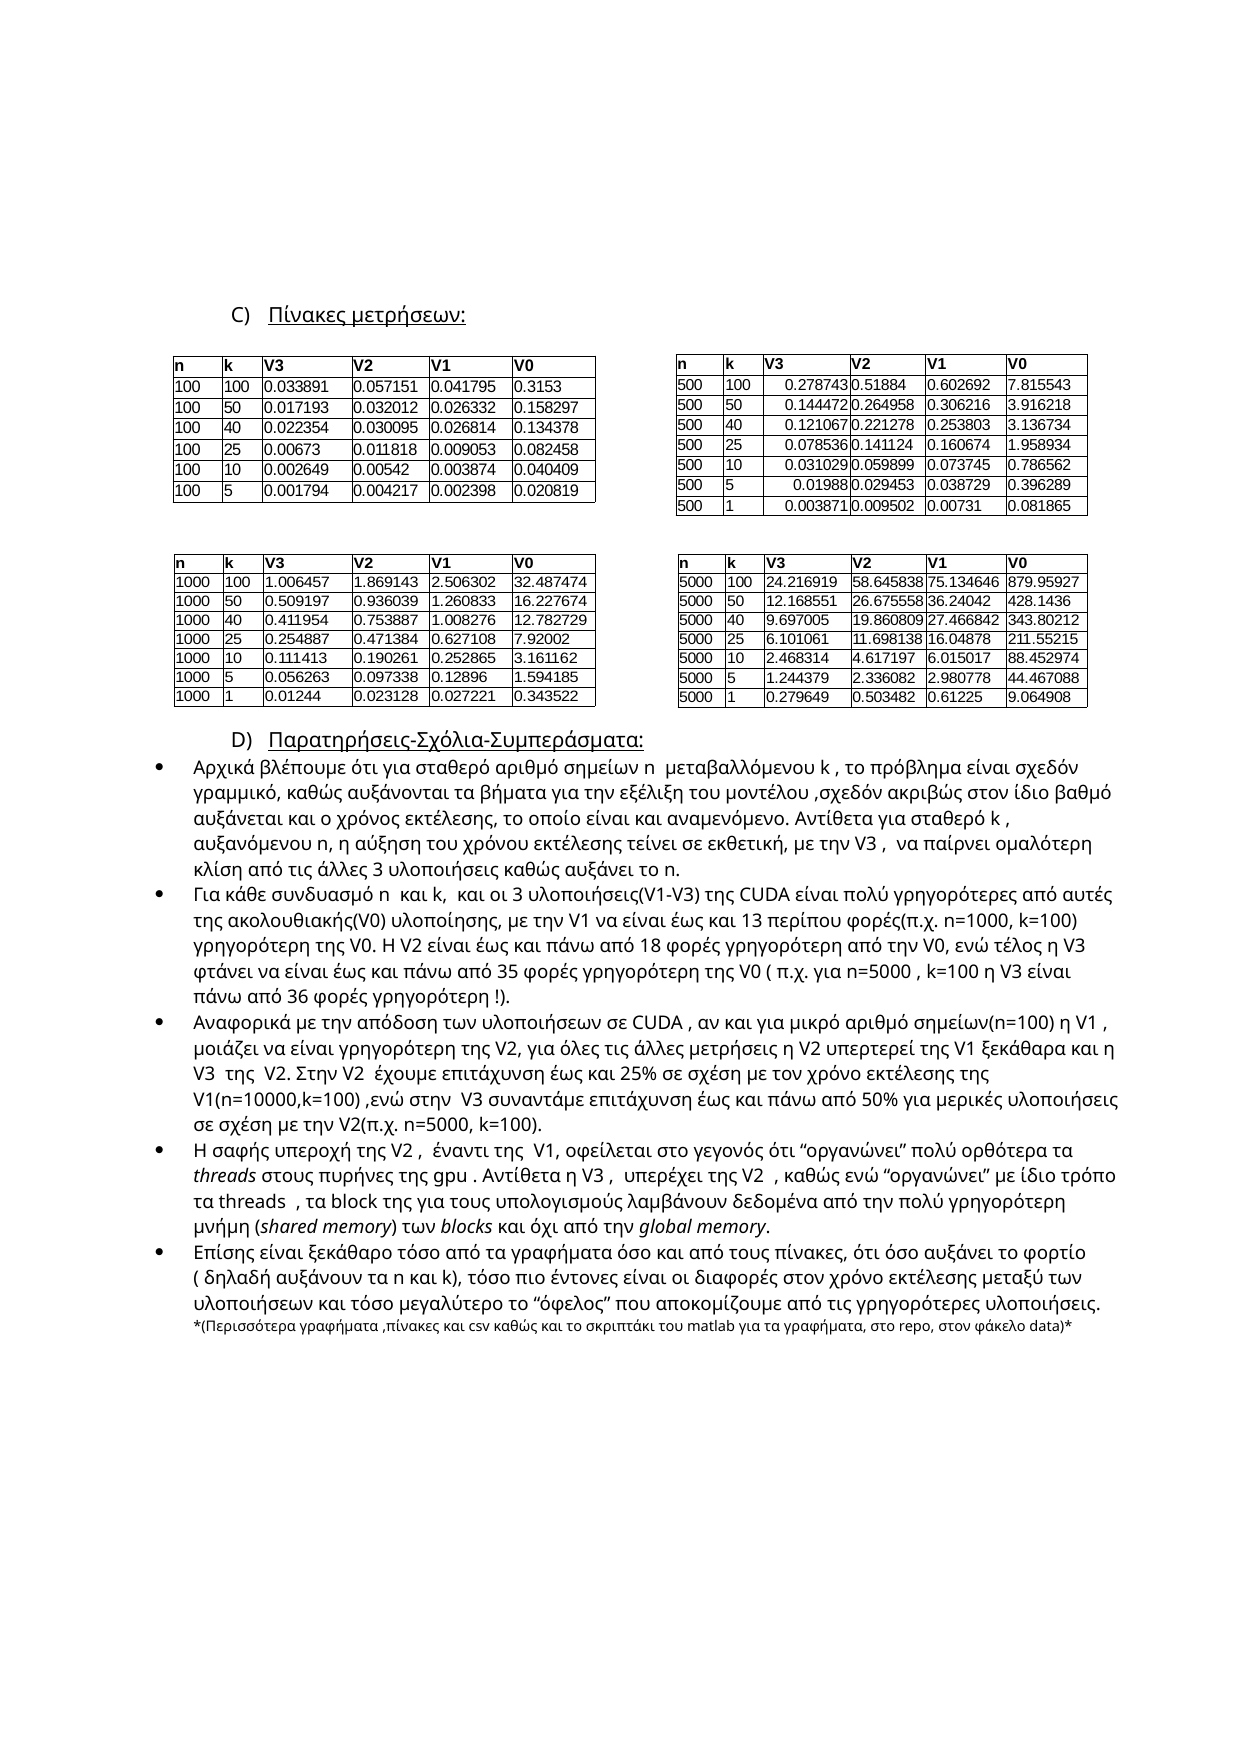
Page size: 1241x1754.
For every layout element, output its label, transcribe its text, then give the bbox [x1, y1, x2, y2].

list Παρατηρήσεις-Σχόλια-Συμπεράσματα: [231, 726, 1122, 754]
list Επίσης είναι ξεκάθαρο τόσο από τα γραφήματα όσο και από τους πίνακες, ότι όσο αυξάνει το φορτίο ( δηλαδή αυξάνουν τα n και k), τόσο πιο έντονες είναι οι διαφορές στον χρόνο εκτέλεσης μεταξύ των υλοποιήσεων και τόσο μεγαλύτερο το “όφελος” που αποκομίζουμε από τις γρηγορότερες υλοποιήσεις. [156, 1239, 1122, 1316]
list Αρχικά βλέπουμε ότι για σταθερό αριθμό σημείων n μεταβαλλόμενου k , το πρόβλημα είναι σχεδόν γραμμικό, καθώς αυξάνονται τα βήματα για την εξέλιξη του μοντέλου ,σχεδόν ακριβώς στον ίδιο βαθμό αυξάνεται και ο χρόνος εκτέλεσης, το οποίο είναι και αναμενόμενο. Αντίθετα για σταθερό k , αυξανόμενου n, η αύξηση του χρόνου εκτέλεσης τείνει σε εκθετική, με την V3 , να παίρνει ομαλότερη κλίση από τις άλλες 3 υλοποιήσεις καθώς αυξάνει το n. [156, 754, 1122, 882]
list Πίνακες μετρήσεων: [231, 300, 1122, 328]
list Για κάθε συνδυασμό n και k, και οι 3 υλοποιήσεις(V1-V3) της CUDA είναι πολύ γρηγορότερες από αυτές της ακολουθιακής(V0) υλοποίησης, με την V1 να είναι έως και 13 περίπου φορές(π.χ. n=1000, k=100) γρηγορότερη της V0. Η V2 είναι έως και πάνω από 18 φορές γρηγορότερη από την V0, ενώ τέλος η V3 φτάνει να είναι έως και πάνω από 35 φορές γρηγορότερη της V0 ( π.χ. για n=5000 , k=100 η V3 είναι πάνω από 36 φορές γρηγορότερη !). [156, 882, 1122, 1009]
list Αναφορικά με την απόδοση των υλοποιήσεων σε CUDA , αν και για μικρό αριθμό σημείων(n=100) η V1 , μοιάζει να είναι γρηγορότερη της V2, για όλες τις άλλες μετρήσεις η V2 υπερτερεί της V1 ξεκάθαρα και η V3 της V2. Στην V2 έχουμε επιτάχυνση έως και 25% σε σχέση με τον χρόνο εκτέλεσης της V1(n=10000,k=100) ,ενώ στην V3 συναντάμε επιτάχυνση έως και πάνω από 50% για μερικές υλοποιήσεις σε σχέση με την V2(π.χ. n=5000, k=100). [156, 1009, 1122, 1137]
text *(Περισσότερα γραφήματα ,πίνακες και csv καθώς και το σκριπτάκι του matlab για τα γραφήματα, στο repo, στον φάκελο data)* [118, 1316, 1122, 1335]
list Η σαφής υπεροχή της V2 , έναντι της V1, οφείλεται στο γεγονός ότι “οργανώνει” πολύ ορθότερα τα threads στους πυρήνες της gpu . Αντίθετα η V3 , υπερέχει της V2 , καθώς ενώ “οργανώνει” με ίδιο τρόπο τα threads , τα block της για τους υπολογισμούς λαμβάνουν δεδομένα από την πολύ γρηγορότερη μνήμη (shared memory) των blocks και όχι από την global memory. [156, 1137, 1122, 1239]
